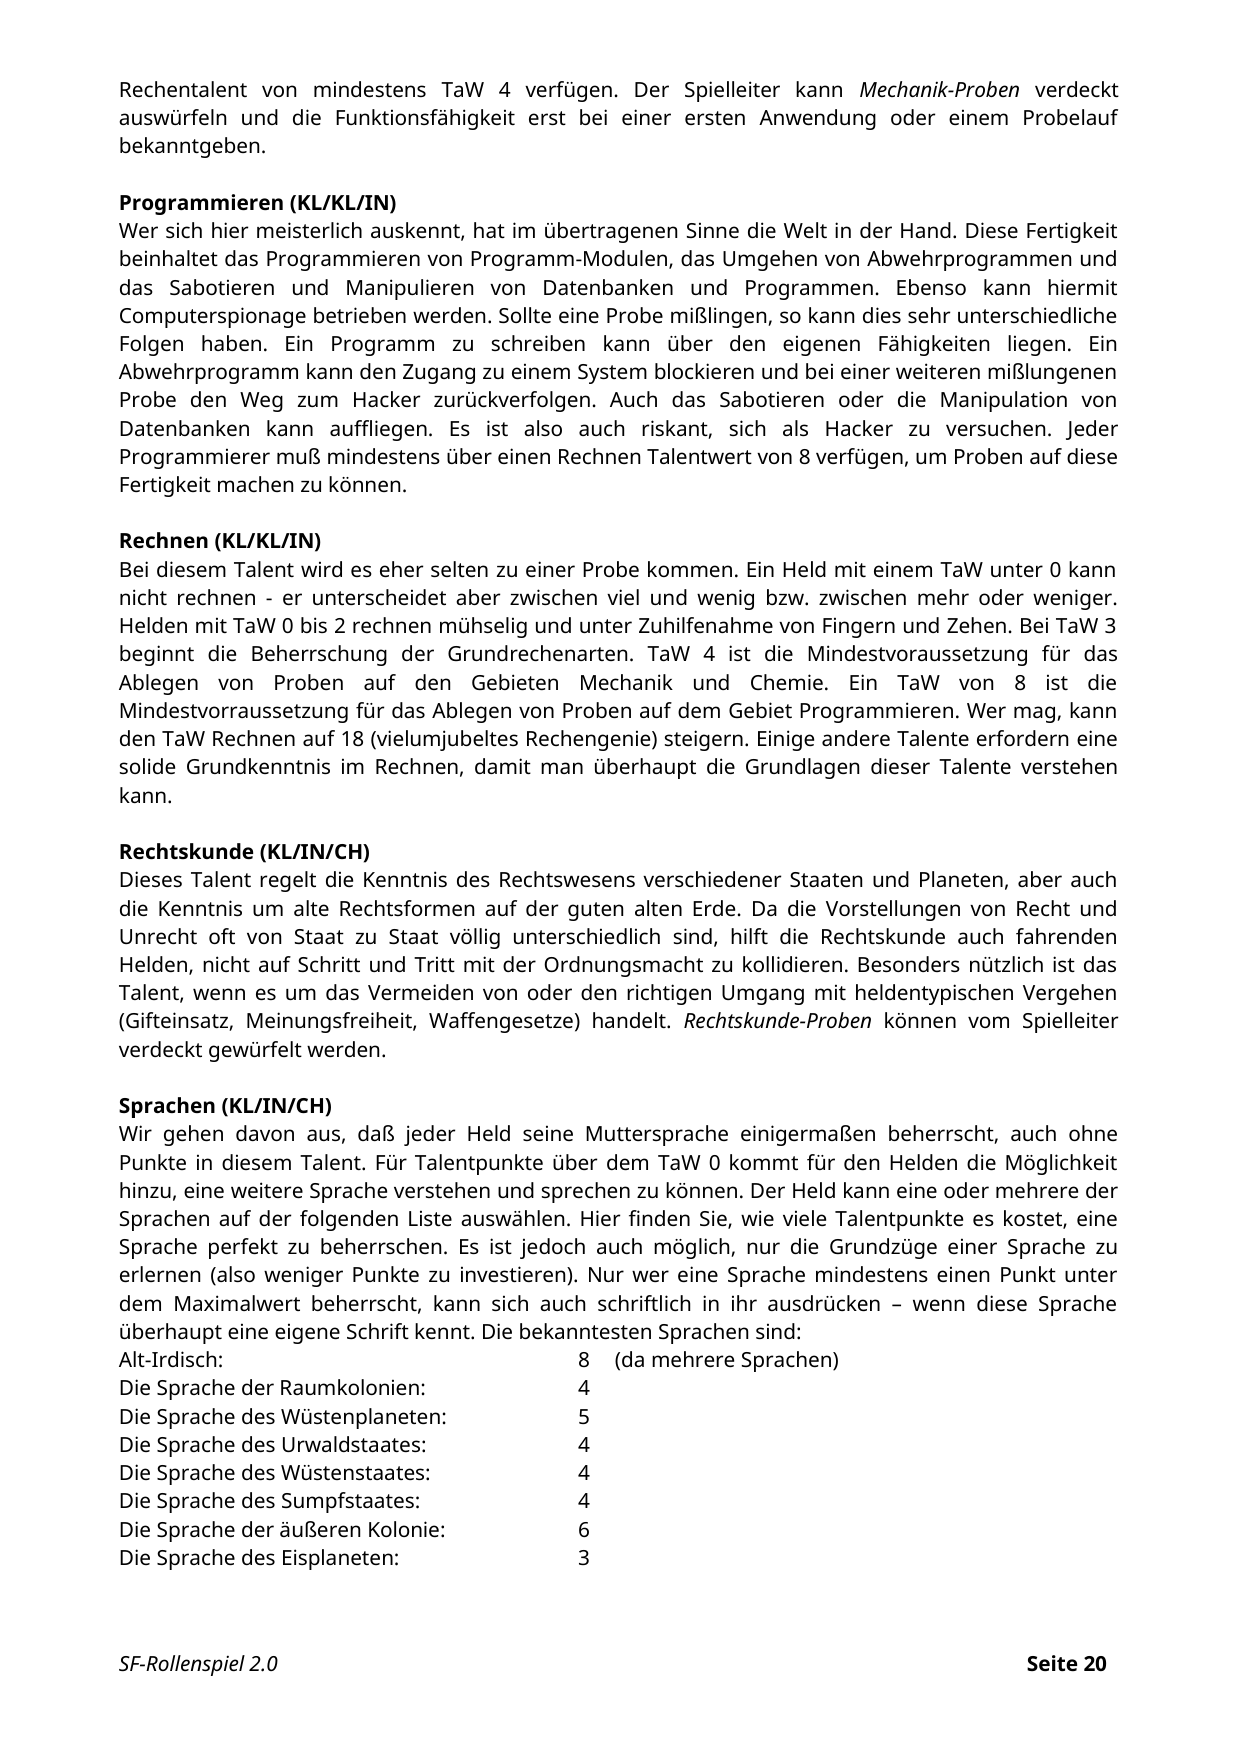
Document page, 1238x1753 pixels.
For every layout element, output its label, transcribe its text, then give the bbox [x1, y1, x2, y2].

text Die Sprache der äußeren Kolonie: 6 [119, 1515, 1119, 1543]
text Bei diesem Talent wird es eher selten zu einer Probe kommen. Ein Held mit einem TaW unter 0 kann nicht rechnen - er unterscheidet aber zwischen viel und wenig bzw. zwischen mehr oder weniger. Helden mit TaW 0 bis 2 rechnen mühselig und unter Zuhilfenahme von Fingern und Zehen. Bei TaW 3 beginnt die Beherrschung der Grundrechenarten. TaW 4 ist die Mindestvoraussetzung für das Ablegen von Proben auf den Gebieten Mechanik und Chemie. Ein TaW von 8 ist die Mindestvorraussetzung für das Ablegen von Proben auf dem Gebiet Programmieren. Wer mag, kann den TaW Rechnen auf 18 (vielumjubeltes Rechengenie) steigern. Einige andere Talente erfordern eine solide Grundkenntnis im Rechnen, damit man überhaupt die Grundlagen dieser Talente verstehen kann. [119, 555, 1119, 809]
text Wir gehen davon aus, daß jeder Held seine Muttersprache einigermaßen beherrscht, auch ohne Punkte in diesem Talent. Für Talentpunkte über dem TaW 0 kommt für den Helden die Möglichkeit hinzu, eine weitere Sprache verstehen und sprechen zu können. Der Held kann eine oder mehrere der Sprachen auf der folgenden Liste auswählen. Hier finden Sie, wie viele Talentpunkte es kostet, eine Sprache perfekt zu beherrschen. Es ist jedoch auch möglich, nur die Grundzüge einer Sprache zu erlernen (also weniger Punkte zu investieren). Nur wer eine Sprache mindestens einen Punkt unter dem Maximalwert beherrscht, kann sich auch schriftlich in ihr ausdrücken – wenn diese Sprache überhaupt eine eigene Schrift kennt. Die bekanntesten Sprachen sind: [119, 1119, 1119, 1345]
text Rechnen (KL/KL/IN) [119, 527, 1119, 555]
text Die Sprache des Wüstenplaneten: 5 [119, 1402, 1119, 1430]
text Programmieren (KL/KL/IN) [119, 188, 1119, 216]
text Rechentalent von mindestens TaW 4 verfügen. Der Spielleiter kann Mechanik-Proben verdeckt auswürfeln und die Funktionsfähigkeit erst bei einer ersten Anwendung oder einem Probelauf bekanntgeben. [119, 75, 1119, 160]
text Die Sprache des Eisplaneten: 3 [119, 1543, 1119, 1571]
text Rechtskunde (KL/IN/CH) [119, 837, 1119, 865]
text Wer sich hier meisterlich auskennt, hat im übertragenen Sinne die Welt in der Hand. Diese Fertigkeit beinhaltet das Programmieren von Programm-Modulen, das Umgehen von Abwehrprogrammen und das Sabotieren und Manipulieren von Datenbanken und Programmen. Ebenso kann hiermit Computerspionage betrieben werden. Sollte eine Probe mißlingen, so kann dies sehr unterschiedliche Folgen haben. Ein Programm zu schreiben kann über den eigenen Fähigkeiten liegen. Ein Abwehrprogramm kann den Zugang zu einem System blockieren und bei einer weiteren mißlungenen Probe den Weg zum Hacker zurückverfolgen. Auch das Sabotieren oder die Manipulation von Datenbanken kann auffliegen. Es ist also auch riskant, sich als Hacker zu versuchen. Jeder Programmierer muß mindestens über einen Rechnen Talentwert von 8 verfügen, um Proben auf diese Fertigkeit machen zu können. [119, 216, 1119, 498]
text Sprachen (KL/IN/CH) [119, 1091, 1119, 1119]
text Die Sprache des Urwaldstaates: 4 [119, 1430, 1119, 1458]
text Alt-Irdisch: 8 (da mehrere Sprachen) [119, 1345, 1119, 1373]
text Die Sprache des Wüstenstaates: 4 [119, 1458, 1119, 1486]
text Dieses Talent regelt die Kenntnis des Rechtswesens verschiedener Staaten und Planeten, aber auch die Kenntnis um alte Rechtsformen auf der guten alten Erde. Da die Vorstellungen von Recht und Unrecht oft von Staat zu Staat völlig unterschiedlich sind, hilft die Rechtskunde auch fahrenden Helden, nicht auf Schritt und Tritt mit der Ordnungsmacht zu kollidieren. Besonders nützlich ist das Talent, wenn es um das Vermeiden von oder den richtigen Umgang mit heldentypischen Vergehen (Gifteinsatz, Meinungsfreiheit, Waffengesetze) handelt. Rechtskunde-Proben können vom Spielleiter verdeckt gewürfelt werden. [119, 865, 1119, 1063]
text Die Sprache der Raumkolonien: 4 [119, 1373, 1119, 1402]
text Die Sprache des Sumpfstaates: 4 [119, 1486, 1119, 1515]
